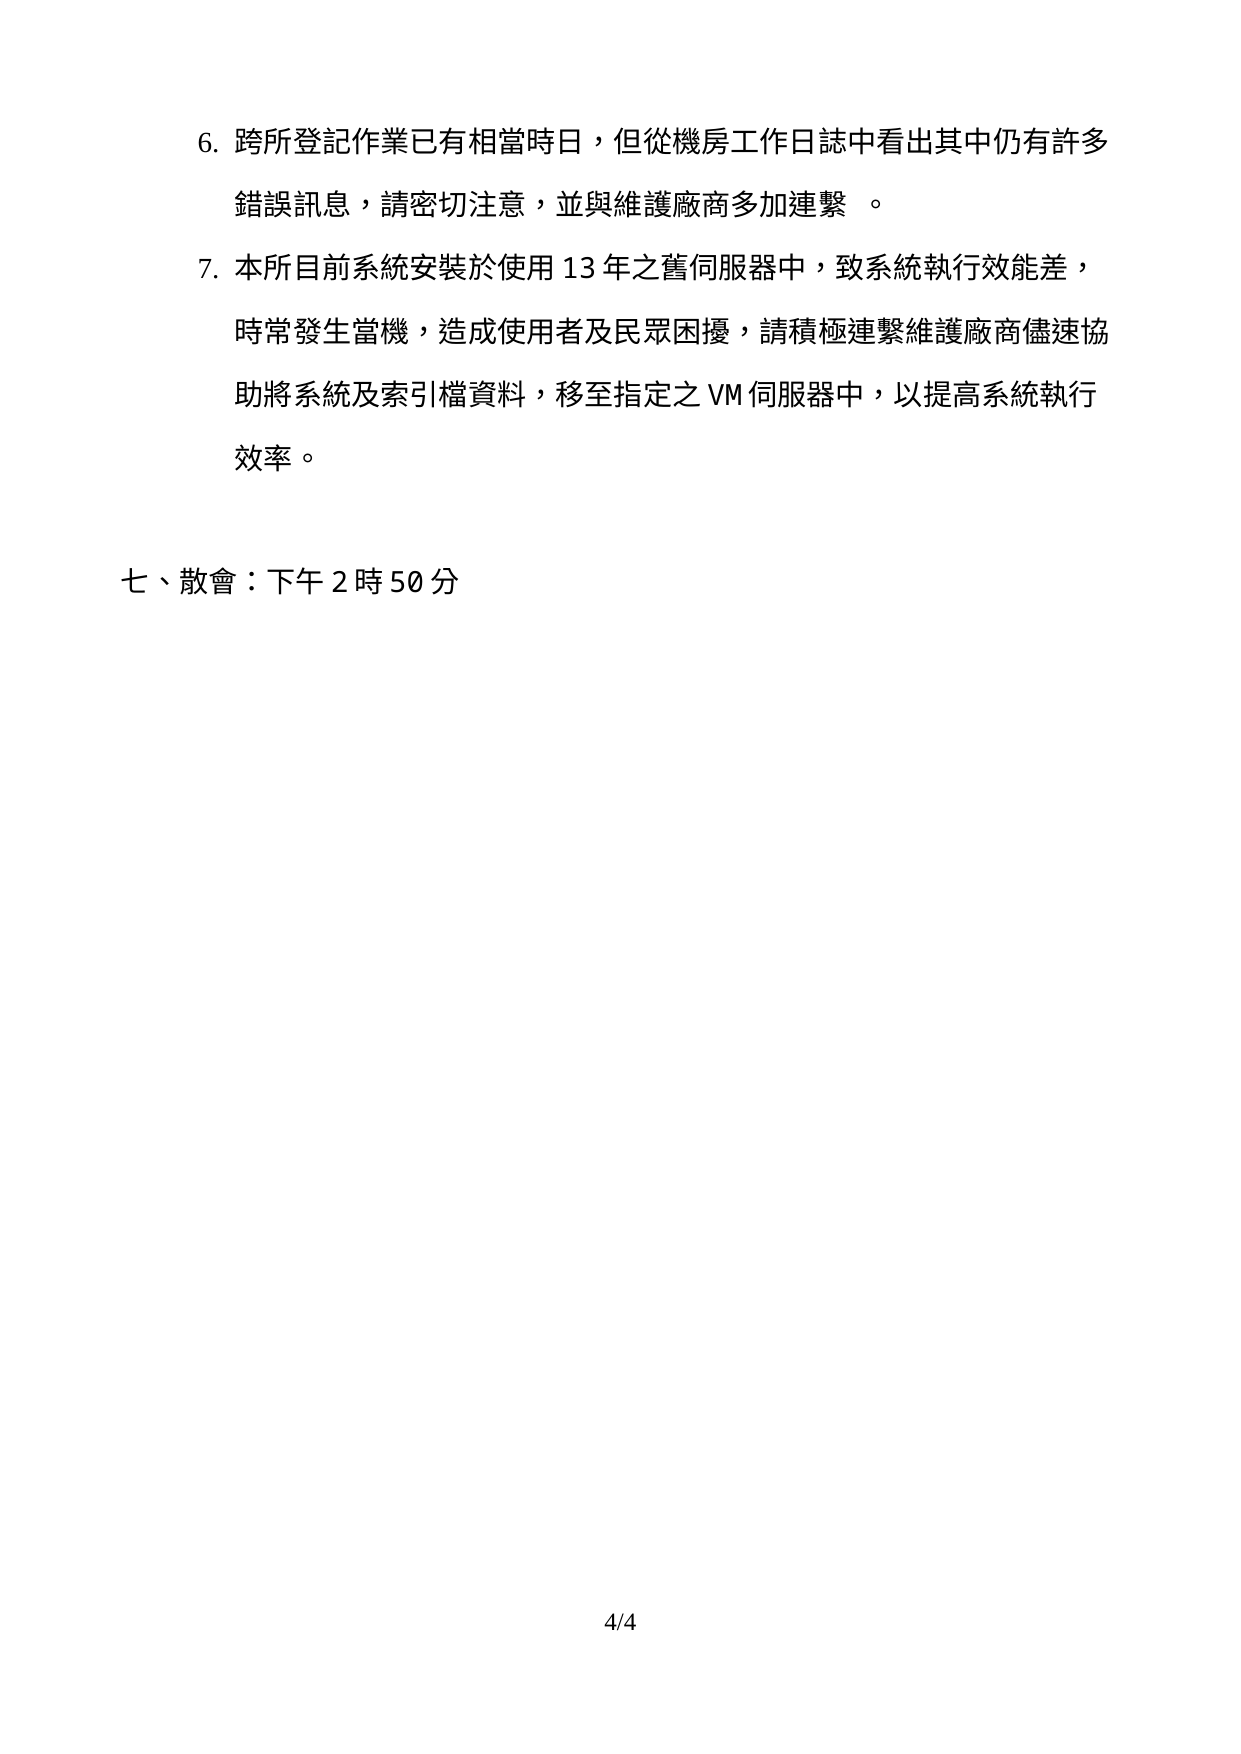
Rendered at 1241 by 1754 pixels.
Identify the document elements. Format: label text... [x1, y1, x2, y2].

list 本所目前系統安裝於使用13年之舊伺服器中，致系統執行效能差，時常發生當機，造成使用者及民眾困擾，請積極連繫維護廠商儘速協助將系統及索引檔資料，移至指定之VM伺服器中，以提高系統執行效率。 [197, 245, 1122, 478]
list 跨所登記作業已有相當時日，但從機房工作日誌中看出其中仍有許多錯誤訊息，請密切注意，並與維護廠商多加連繫 。 [197, 118, 1122, 224]
list 散會：下午2時50分 [119, 558, 1122, 601]
